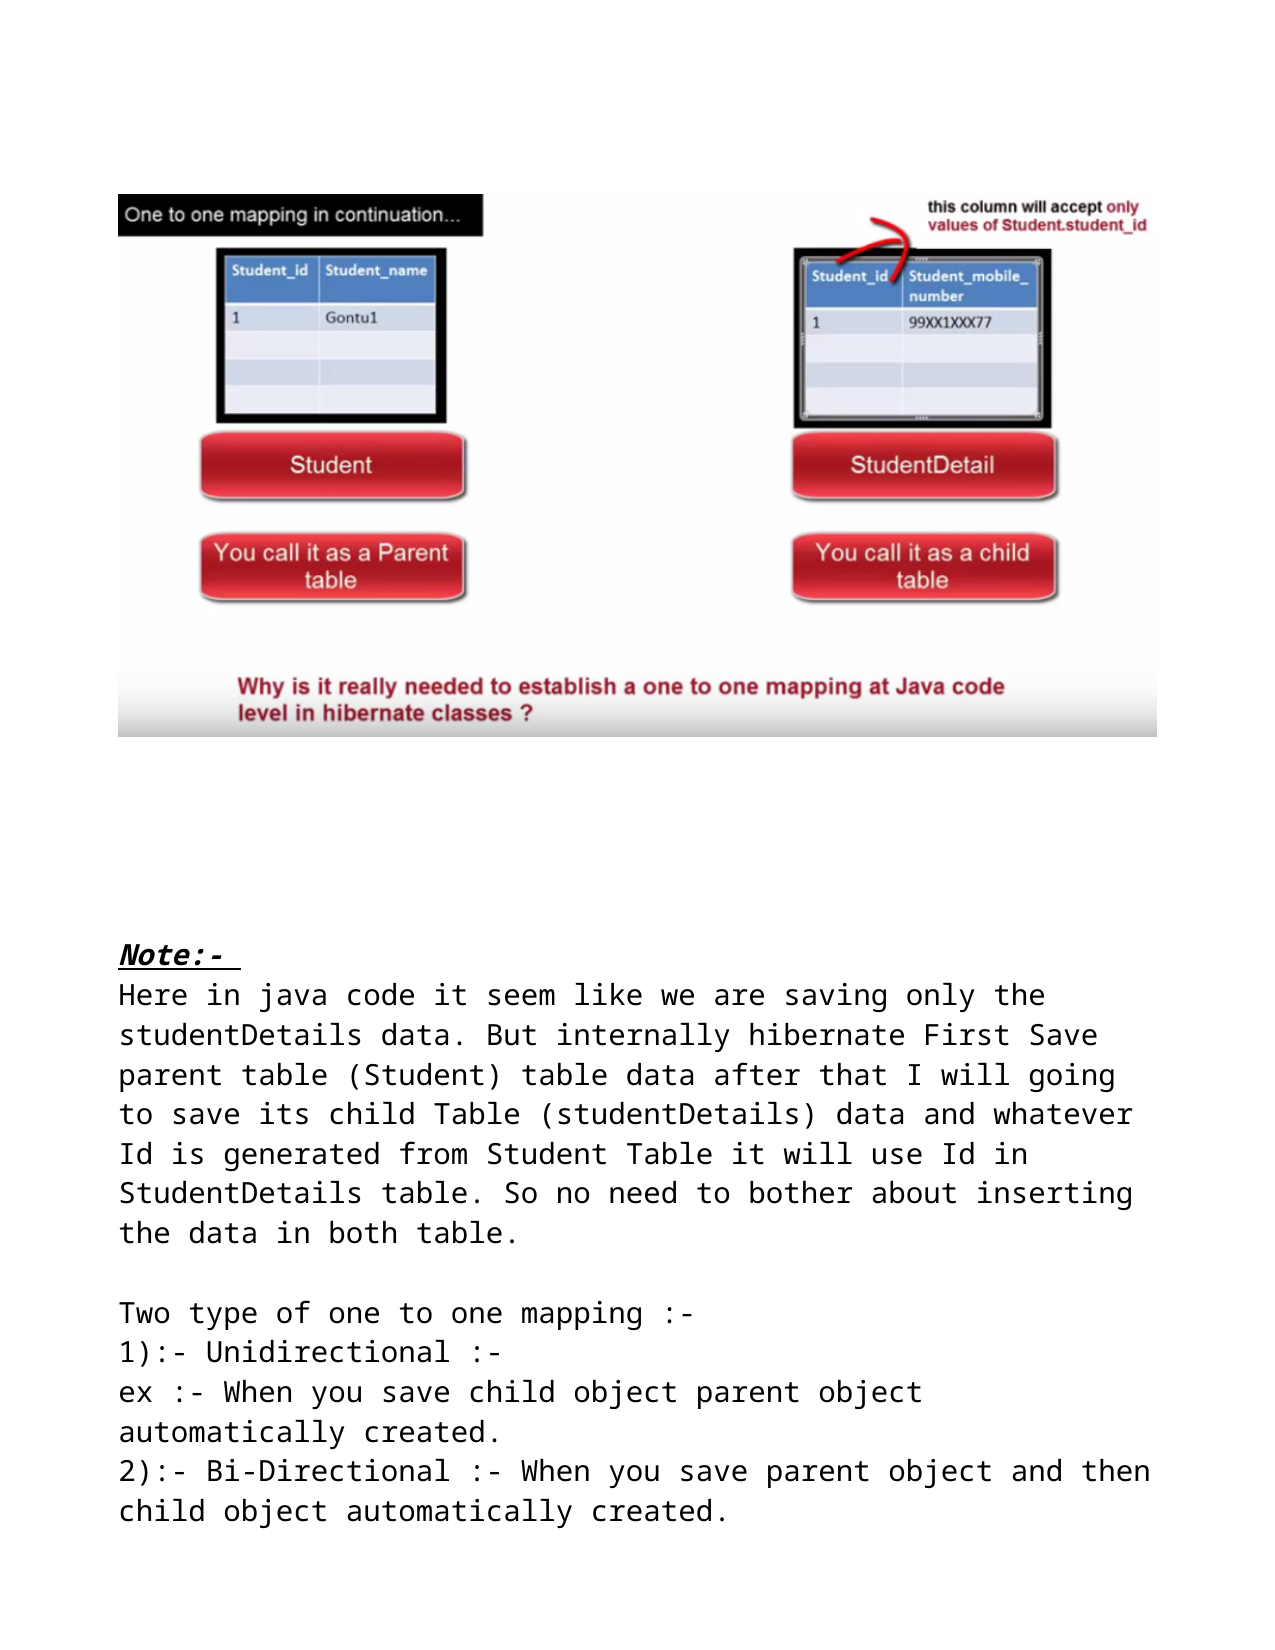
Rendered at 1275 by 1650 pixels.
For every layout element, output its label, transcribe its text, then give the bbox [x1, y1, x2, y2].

text Note:- [118, 935, 1157, 974]
text 1):- Unidirectional :- [118, 1332, 1157, 1371]
text Here in java code it seem like we are saving only the studentDetails data. But internally hibernate First Save parent table (Student) table data after that I will going to save its child Table (studentDetails) data and whatever Id is generated from Student Table it will use Id in StudentDetails table. So no need to bother about inserting the data in both table. [118, 974, 1157, 1252]
text 2):- Bi-Directional :- When you save parent object and then child object automatically created. [118, 1451, 1157, 1530]
text Two type of one to one mapping :- [118, 1292, 1157, 1332]
text ex :- When you save child object parent object automatically created. [118, 1371, 1157, 1451]
picture [118, 194, 1157, 737]
